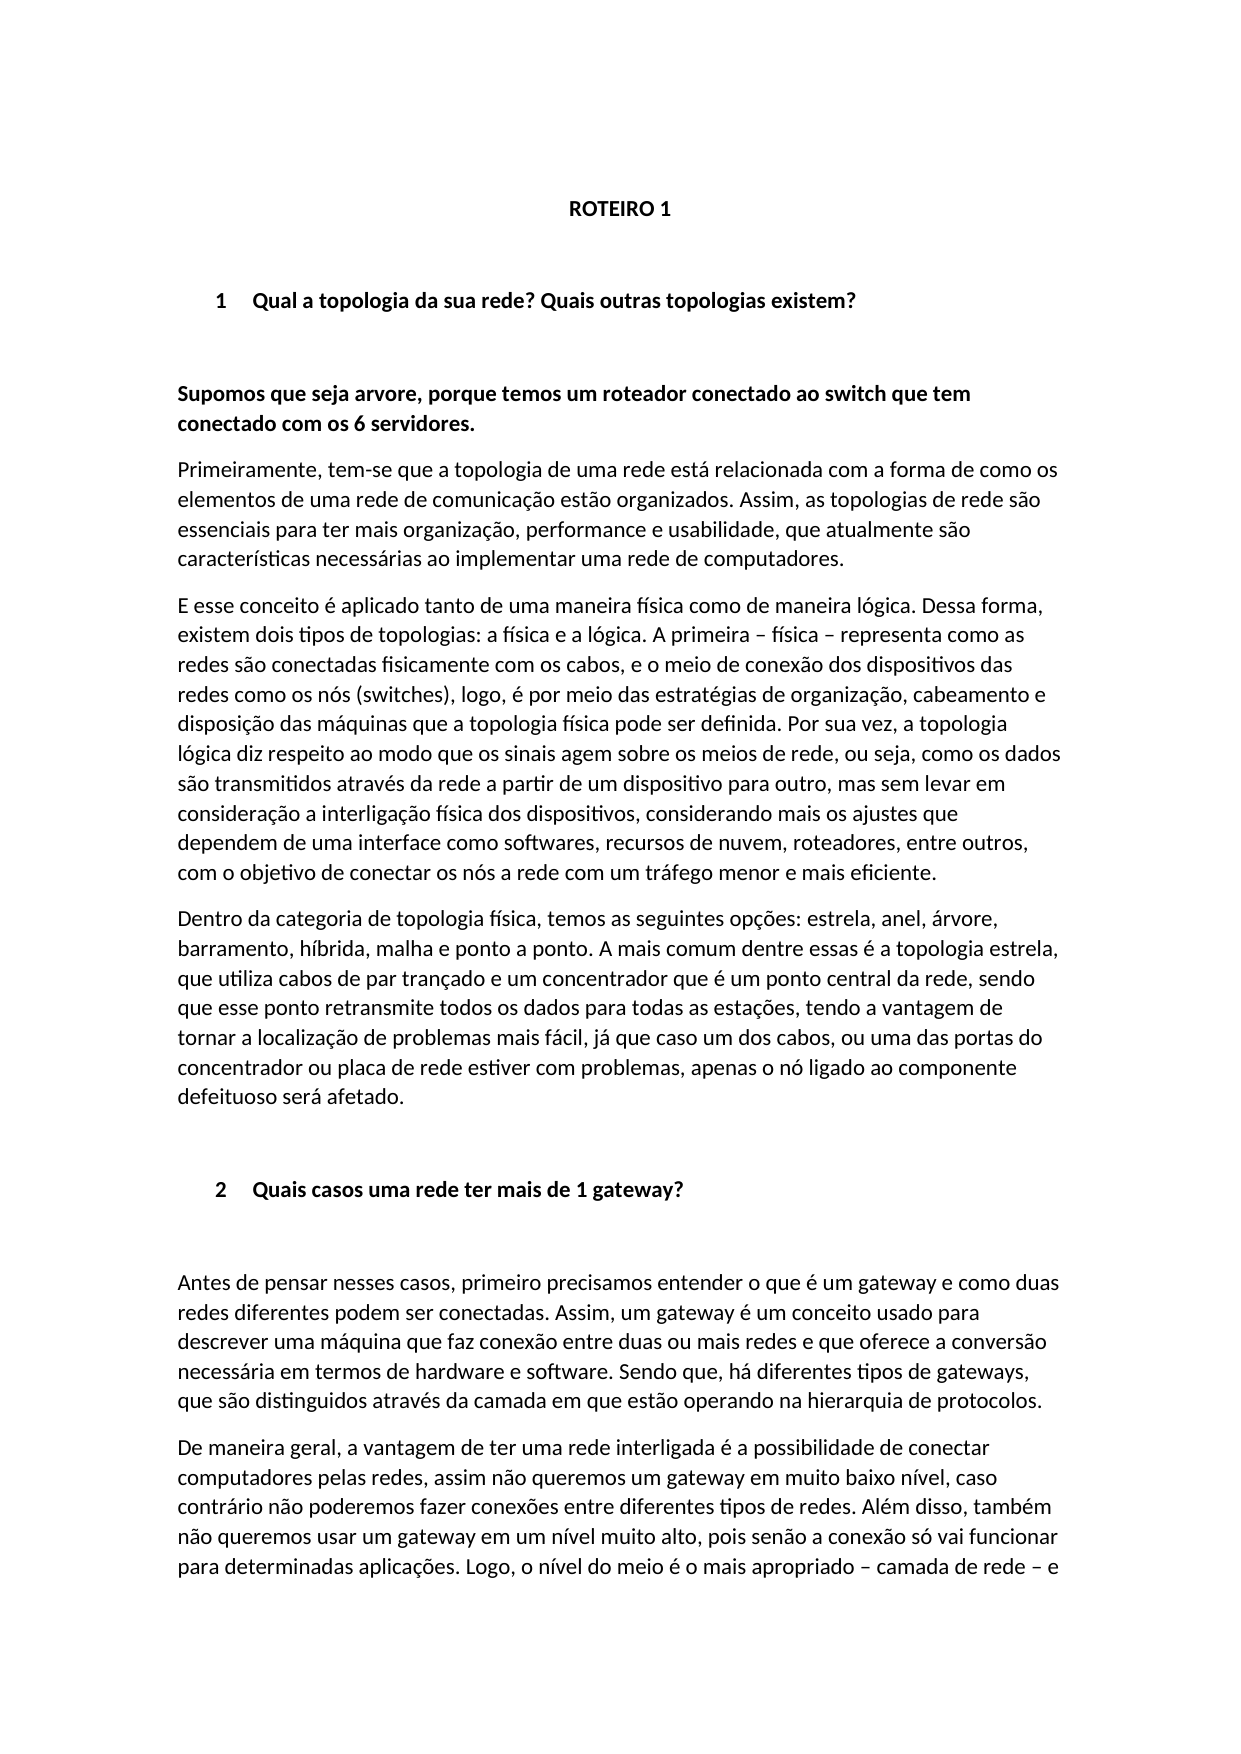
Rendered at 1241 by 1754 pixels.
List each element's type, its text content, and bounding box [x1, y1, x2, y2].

text ROTEIRO 1 [177, 194, 1063, 222]
text E esse conceito é aplicado tanto de uma maneira física como de maneira lógica. Dessa forma, existem dois tipos de topologias: a física e a lógica. A primeira – física – representa como as redes são conectadas fisicamente com os cabos, e o meio de conexão dos dispositivos das redes como os nós (switches), logo, é por meio das estratégias de organização, cabeamento e disposição das máquinas que a topologia física pode ser definida. Por sua vez, a topologia lógica diz respeito ao modo que os sinais agem sobre os meios de rede, ou seja, como os dados são transmitidos através da rede a partir de um dispositivo para outro, mas sem levar em consideração a interligação física dos dispositivos, considerando mais os ajustes que dependem de uma interface como softwares, recursos de nuvem, roteadores, entre outros, com o objetivo de conectar os nós a rede com um tráfego menor e mais eficiente. [177, 591, 1063, 886]
text De maneira geral, a vantagem de ter uma rede interligada é a possibilidade de conectar computadores pelas redes, assim não queremos um gateway em muito baixo nível, caso contrário não poderemos fazer conexões entre diferentes tipos de redes. Além disso, também não queremos usar um gateway em um nível muito alto, pois senão a conexão só vai funcionar para determinadas aplicações. Logo, o nível do meio é o mais apropriado – camada de rede – e [177, 1433, 1063, 1580]
text Primeiramente, tem-se que a topologia de uma rede está relacionada com a forma de como os elementos de uma rede de comunicação estão organizados. Assim, as topologias de rede são essenciais para ter mais organização, performance e usabilidade, que atualmente são características necessárias ao implementar uma rede de computadores. [177, 455, 1063, 572]
text Supomos que seja arvore, porque temos um roteador conectado ao switch que tem conectado com os 6 servidores. [177, 379, 1063, 437]
list Quais casos uma rede ter mais de 1 gateway? [215, 1175, 1063, 1203]
list Qual a topologia da sua rede? Quais outras topologias existem? [215, 287, 1063, 315]
text Antes de pensar nesses casos, primeiro precisamos entender o que é um gateway e como duas redes diferentes podem ser conectadas. Assim, um gateway é um conceito usado para descrever uma máquina que faz conexão entre duas ou mais redes e que oferece a conversão necessária em termos de hardware e software. Sendo que, há diferentes tipos de gateways, que são distinguidos através da camada em que estão operando na hierarquia de protocolos. [177, 1268, 1063, 1415]
text Dentro da categoria de topologia física, temos as seguintes opções: estrela, anel, árvore, barramento, híbrida, malha e ponto a ponto. A mais comum dentre essas é a topologia estrela, que utiliza cabos de par trançado e um concentrador que é um ponto central da rede, sendo que esse ponto retransmite todos os dados para todas as estações, tendo a vantagem de tornar a localização de problemas mais fácil, já que caso um dos cabos, ou uma das portas do concentrador ou placa de rede estiver com problemas, apenas o nó ligado ao componente defeituoso será afetado. [177, 904, 1063, 1111]
